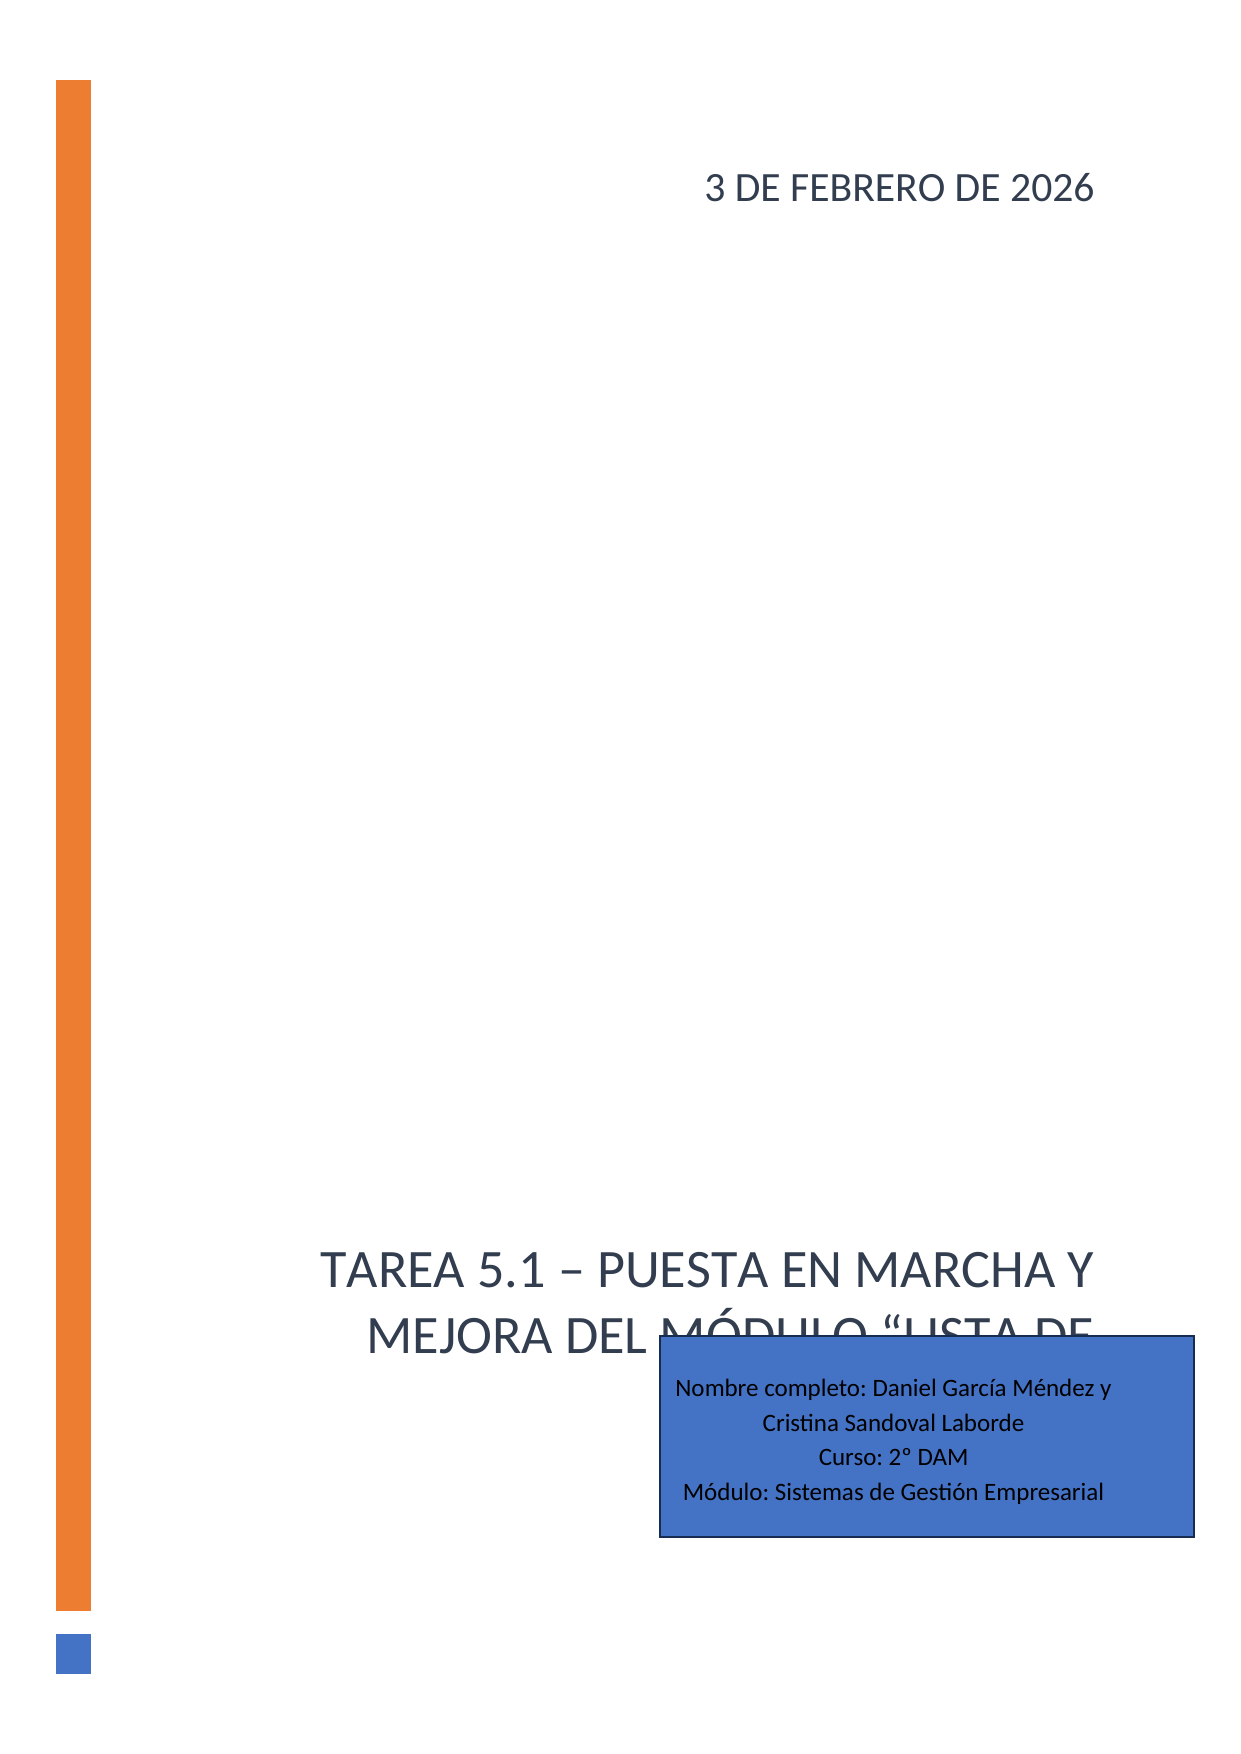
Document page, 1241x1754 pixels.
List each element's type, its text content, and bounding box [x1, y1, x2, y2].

text 3 de FEBRero de 2026 [186, 161, 1095, 211]
text TAREA 5.1 – Puesta en marcha y mejora del módulo “Lista de tareas” [186, 1235, 1095, 1434]
